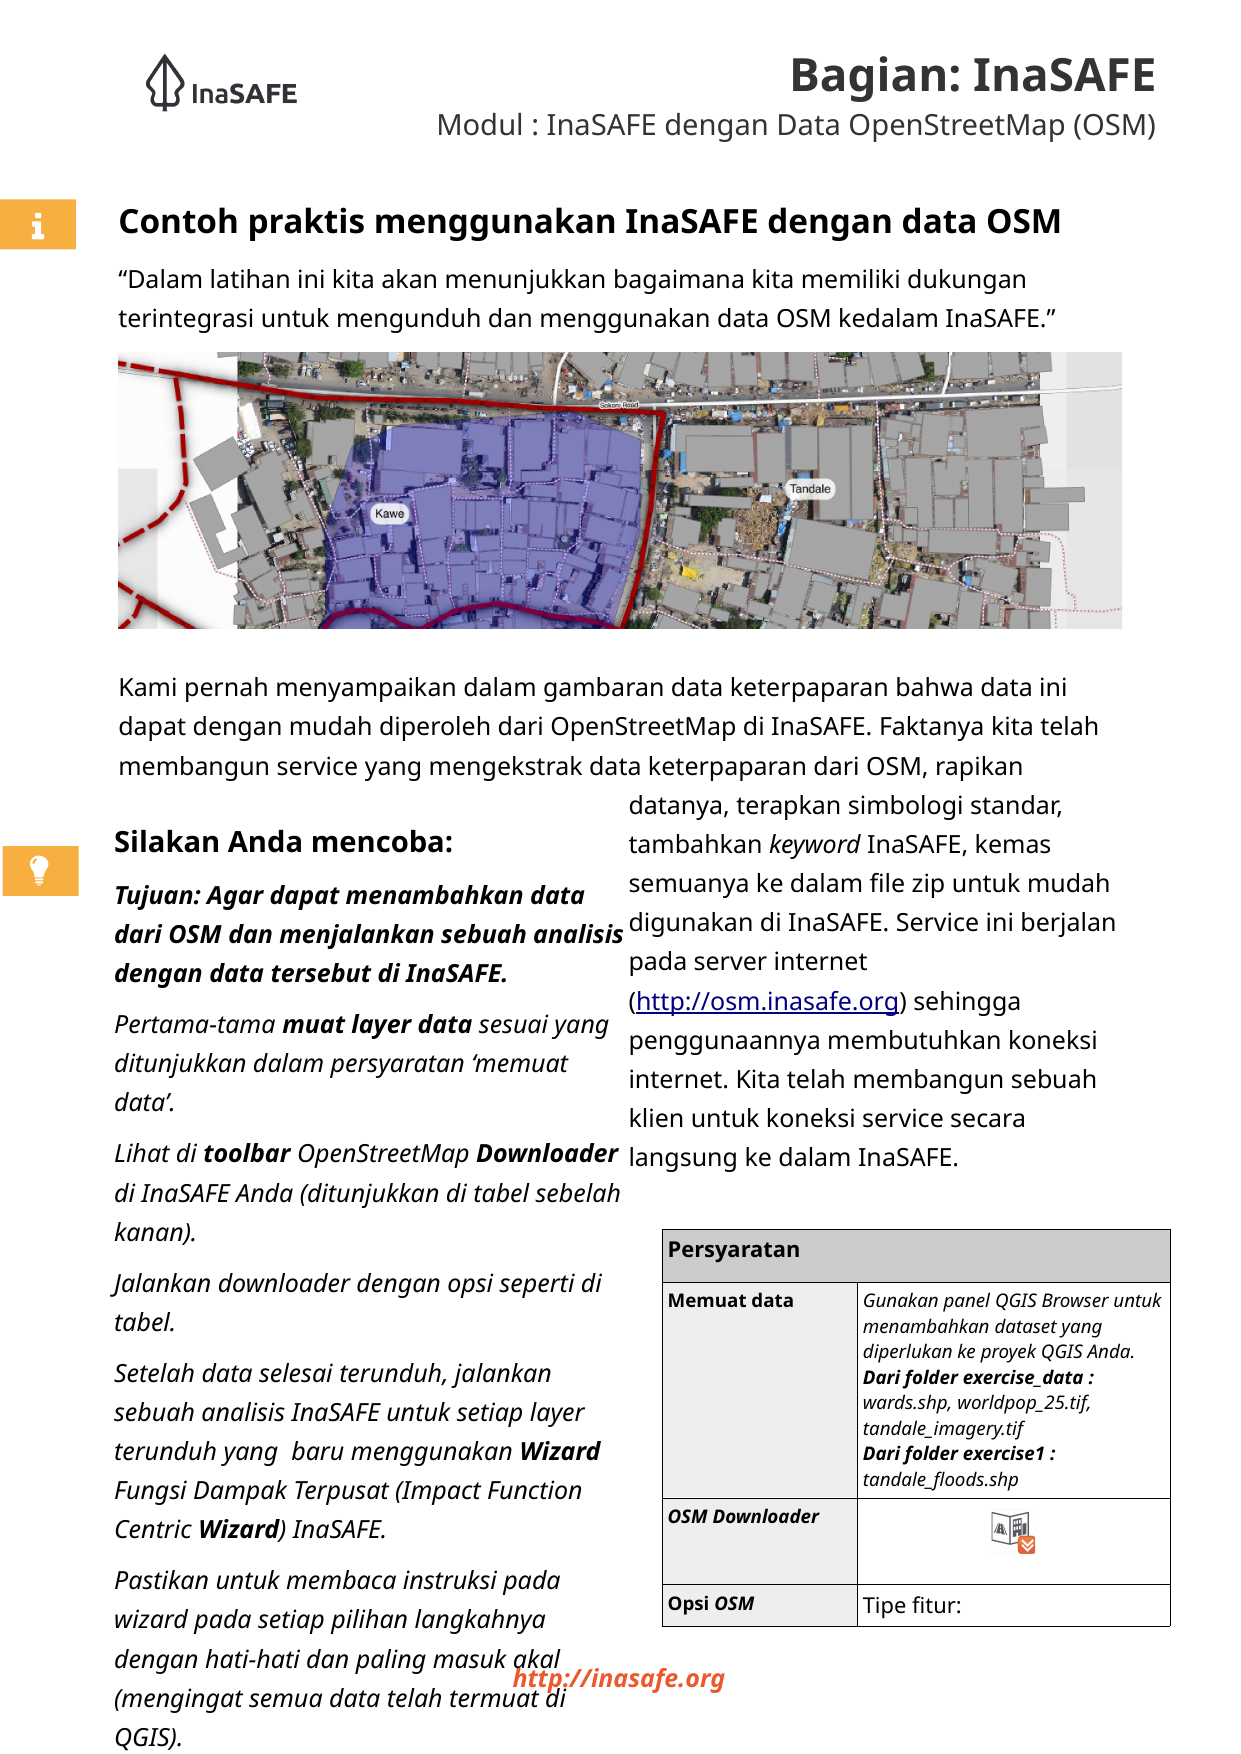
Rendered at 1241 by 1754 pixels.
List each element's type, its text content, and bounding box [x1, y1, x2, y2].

table_cell Tipe fitur: [858, 1585, 1170, 1626]
picture [991, 1509, 1035, 1554]
picture [126, 35, 322, 131]
picture [118, 352, 1123, 629]
text “Dalam latihan ini kita akan menunjukkan bagaimana kita memiliki dukungan terintegrasi untuk mengunduh dan menggunakan data OSM kedalam InaSAFE.” [118, 262, 1122, 335]
table_cell Opsi OSM [663, 1585, 857, 1626]
table_cell Gunakan panel QGIS Browser untuk menambahkan dataset yang diperlukan ke proyek QGIS Anda. Dari folder exercise_data : wards.shp, worldpop_25.tif, tandale_imagery.tif Dari folder exercise1 : tandale_floods.shp [858, 1283, 1170, 1497]
table_cell Memuat data [663, 1283, 857, 1497]
text Kami pernah menyampaikan dalam gambaran data keterpaparan bahwa data ini dapat dengan mudah diperoleh dari OpenStreetMap di InaSAFE. Faktanya kita telah membangun service yang mengekstrak data keterpaparan dari OSM, rapikan datanya, terapkan simbologi standar, tambahkan keyword InaSAFE, kemas semuanya ke dalam file zip untuk mudah digunakan di InaSAFE. Service ini berjalan pada server internet (http://osm.inasafe.org) sehingga penggunaannya membutuhkan koneksi internet. Kita telah membangun sebuah klien untuk koneksi service secara langsung ke dalam InaSAFE. [118, 670, 1122, 1174]
table_cell [858, 1499, 1170, 1584]
table_cell OSM Downloader [663, 1499, 857, 1584]
subtitle Contoh praktis menggunakan InaSAFE dengan data OSM [118, 198, 1122, 243]
table_header Persyaratan [663, 1230, 1170, 1282]
